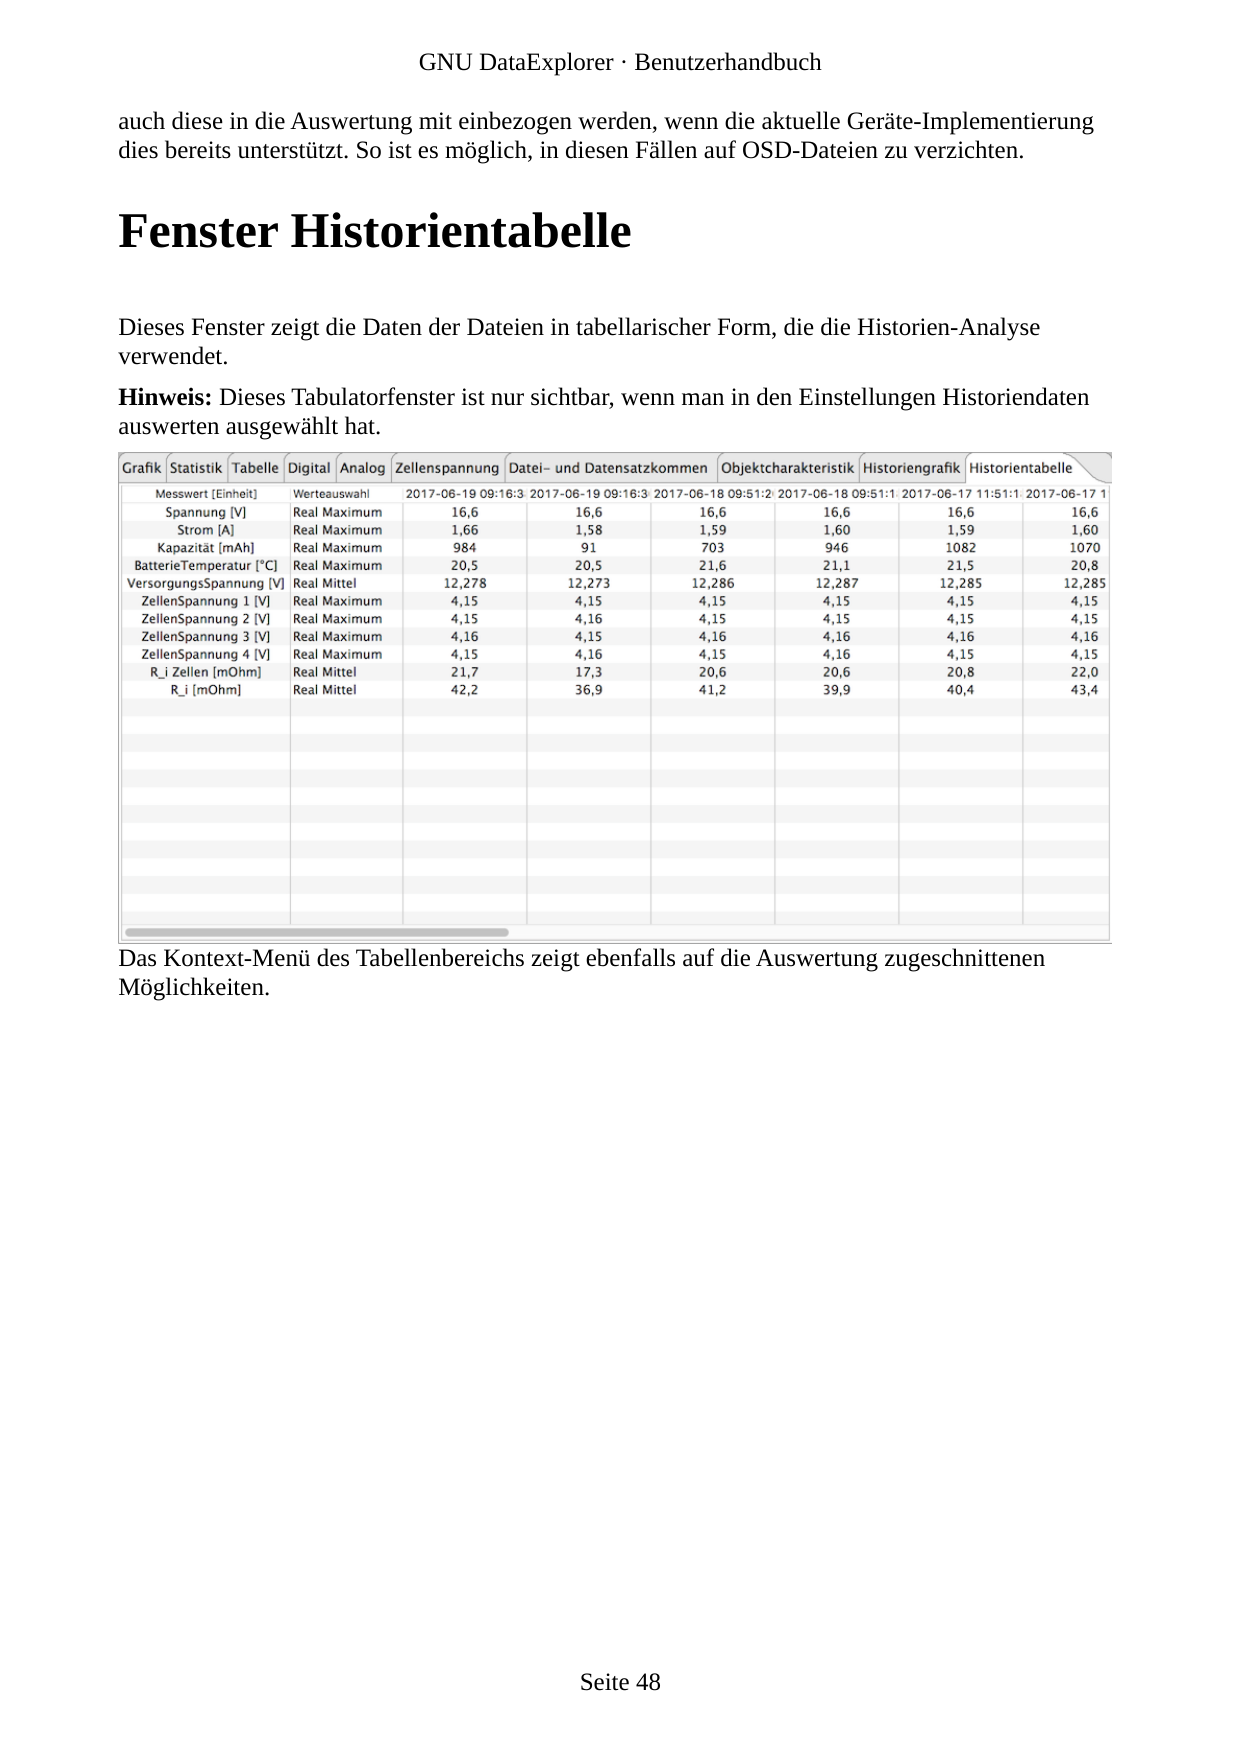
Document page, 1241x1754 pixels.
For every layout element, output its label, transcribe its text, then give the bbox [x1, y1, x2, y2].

text Dieses Fenster zeigt die Daten der Dateien in tabellarischer Form, die die Historien-Analyse verwendet. [118, 312, 1122, 370]
text Das Kontext-Menü des Tabellenbereichs zeigt ebenfalls auf die Auswertung zugeschnittenen Möglichkeiten. [118, 494, 1122, 1001]
subtitle Fenster Historientabelle [118, 201, 1122, 259]
text Hinweis: Dieses Tabulatorfenster ist nur sichtbar, wenn man in den Einstellungen Historiendaten auswerten ausgewählt hat. [118, 382, 1122, 440]
text auch diese in die Auswertung mit einbezogen werden, wenn die aktuelle Geräte-Implementierung dies bereits unterstützt. So ist es möglich, in diesen Fällen auf OSD-Dateien zu verzichten. [118, 106, 1122, 164]
picture [118, 452, 1112, 944]
